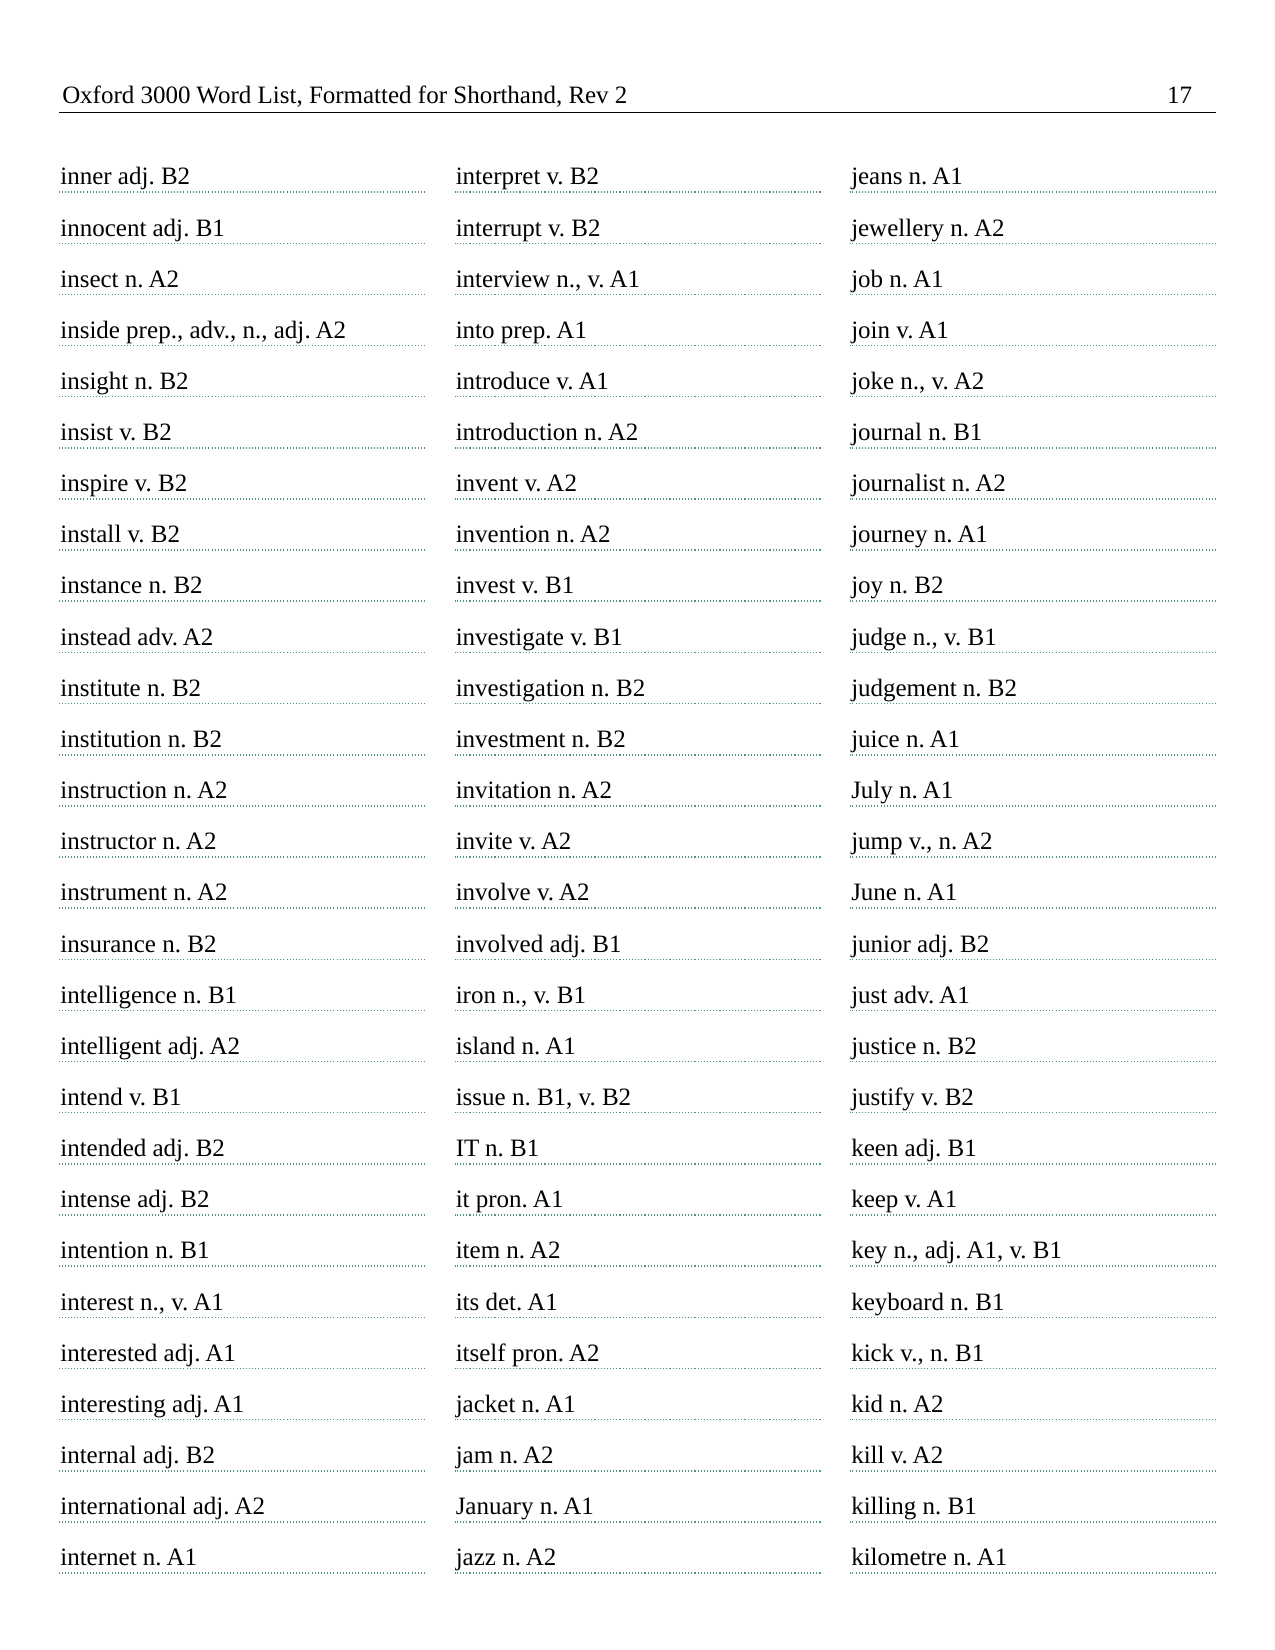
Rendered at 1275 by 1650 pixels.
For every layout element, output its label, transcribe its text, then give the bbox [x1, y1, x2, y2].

text keep v. A1 [850, 1165, 1216, 1216]
text instrument n. A2 [59, 858, 425, 909]
text inspire v. B2 [59, 449, 425, 500]
text introduce v. A1 [454, 346, 821, 397]
text just adv. A1 [850, 960, 1216, 1011]
text innocent adj. B1 [59, 193, 425, 244]
text judge n., v. B1 [850, 602, 1216, 653]
text kid n. A2 [850, 1369, 1216, 1420]
text invention n. A2 [454, 500, 821, 551]
text job n. A1 [850, 244, 1216, 295]
text intend v. B1 [59, 1062, 425, 1113]
text invest v. B1 [454, 551, 821, 602]
text into prep. A1 [454, 295, 821, 346]
text kick v., n. B1 [850, 1318, 1216, 1369]
text jacket n. A1 [454, 1369, 821, 1420]
text key n., adj. A1, v. B1 [850, 1216, 1216, 1267]
text intended adj. B2 [59, 1113, 425, 1165]
text involve v. A2 [454, 858, 821, 909]
text invent v. A2 [454, 449, 821, 500]
text interpret v. B2 [454, 142, 821, 193]
text interest n., v. A1 [59, 1267, 425, 1318]
text journal n. B1 [850, 397, 1216, 449]
text it pron. A1 [454, 1165, 821, 1216]
text introduction n. A2 [454, 397, 821, 449]
text jazz n. A2 [454, 1523, 821, 1574]
text instance n. B2 [59, 551, 425, 602]
text intelligent adj. A2 [59, 1011, 425, 1062]
text kilometre n. A1 [850, 1523, 1216, 1574]
text internet n. A1 [59, 1523, 425, 1574]
text island n. A1 [454, 1011, 821, 1062]
text intense adj. B2 [59, 1165, 425, 1216]
text invitation n. A2 [454, 756, 821, 807]
text jeans n. A1 [850, 142, 1216, 193]
text instructor n. A2 [59, 807, 425, 858]
text instruction n. A2 [59, 756, 425, 807]
text iron n., v. B1 [454, 960, 821, 1011]
text juice n. A1 [850, 704, 1216, 756]
text insist v. B2 [59, 397, 425, 449]
text international adj. A2 [59, 1472, 425, 1523]
text judgement n. B2 [850, 653, 1216, 704]
text July n. A1 [850, 756, 1216, 807]
text itself pron. A2 [454, 1318, 821, 1369]
text January n. A1 [454, 1472, 821, 1523]
text institution n. B2 [59, 704, 425, 756]
text interested adj. A1 [59, 1318, 425, 1369]
text institute n. B2 [59, 653, 425, 704]
text kill v. A2 [850, 1420, 1216, 1472]
text justice n. B2 [850, 1011, 1216, 1062]
text intelligence n. B1 [59, 960, 425, 1011]
text investment n. B2 [454, 704, 821, 756]
text jam n. A2 [454, 1420, 821, 1472]
text internal adj. B2 [59, 1420, 425, 1472]
text item n. A2 [454, 1216, 821, 1267]
text keen adj. B1 [850, 1113, 1216, 1165]
text intention n. B1 [59, 1216, 425, 1267]
text inside prep., adv., n., adj. A2 [59, 295, 425, 346]
text joy n. B2 [850, 551, 1216, 602]
text joke n., v. A2 [850, 346, 1216, 397]
text investigate v. B1 [454, 602, 821, 653]
text June n. A1 [850, 858, 1216, 909]
text instead adv. A2 [59, 602, 425, 653]
text IT n. B1 [454, 1113, 821, 1165]
text involved adj. B1 [454, 909, 821, 960]
text justify v. B2 [850, 1062, 1216, 1113]
text interview n., v. A1 [454, 244, 821, 295]
text journey n. A1 [850, 500, 1216, 551]
text jump v., n. A2 [850, 807, 1216, 858]
text jewellery n. A2 [850, 193, 1216, 244]
text killing n. B1 [850, 1472, 1216, 1523]
text interrupt v. B2 [454, 193, 821, 244]
text keyboard n. B1 [850, 1267, 1216, 1318]
text insight n. B2 [59, 346, 425, 397]
text inner adj. B2 [59, 142, 425, 193]
text invite v. A2 [454, 807, 821, 858]
text install v. B2 [59, 500, 425, 551]
text its det. A1 [454, 1267, 821, 1318]
text journalist n. A2 [850, 449, 1216, 500]
text issue n. B1, v. B2 [454, 1062, 821, 1113]
text join v. A1 [850, 295, 1216, 346]
text junior adj. B2 [850, 909, 1216, 960]
text interesting adj. A1 [59, 1369, 425, 1420]
text investigation n. B2 [454, 653, 821, 704]
text insect n. A2 [59, 244, 425, 295]
text insurance n. B2 [59, 909, 425, 960]
